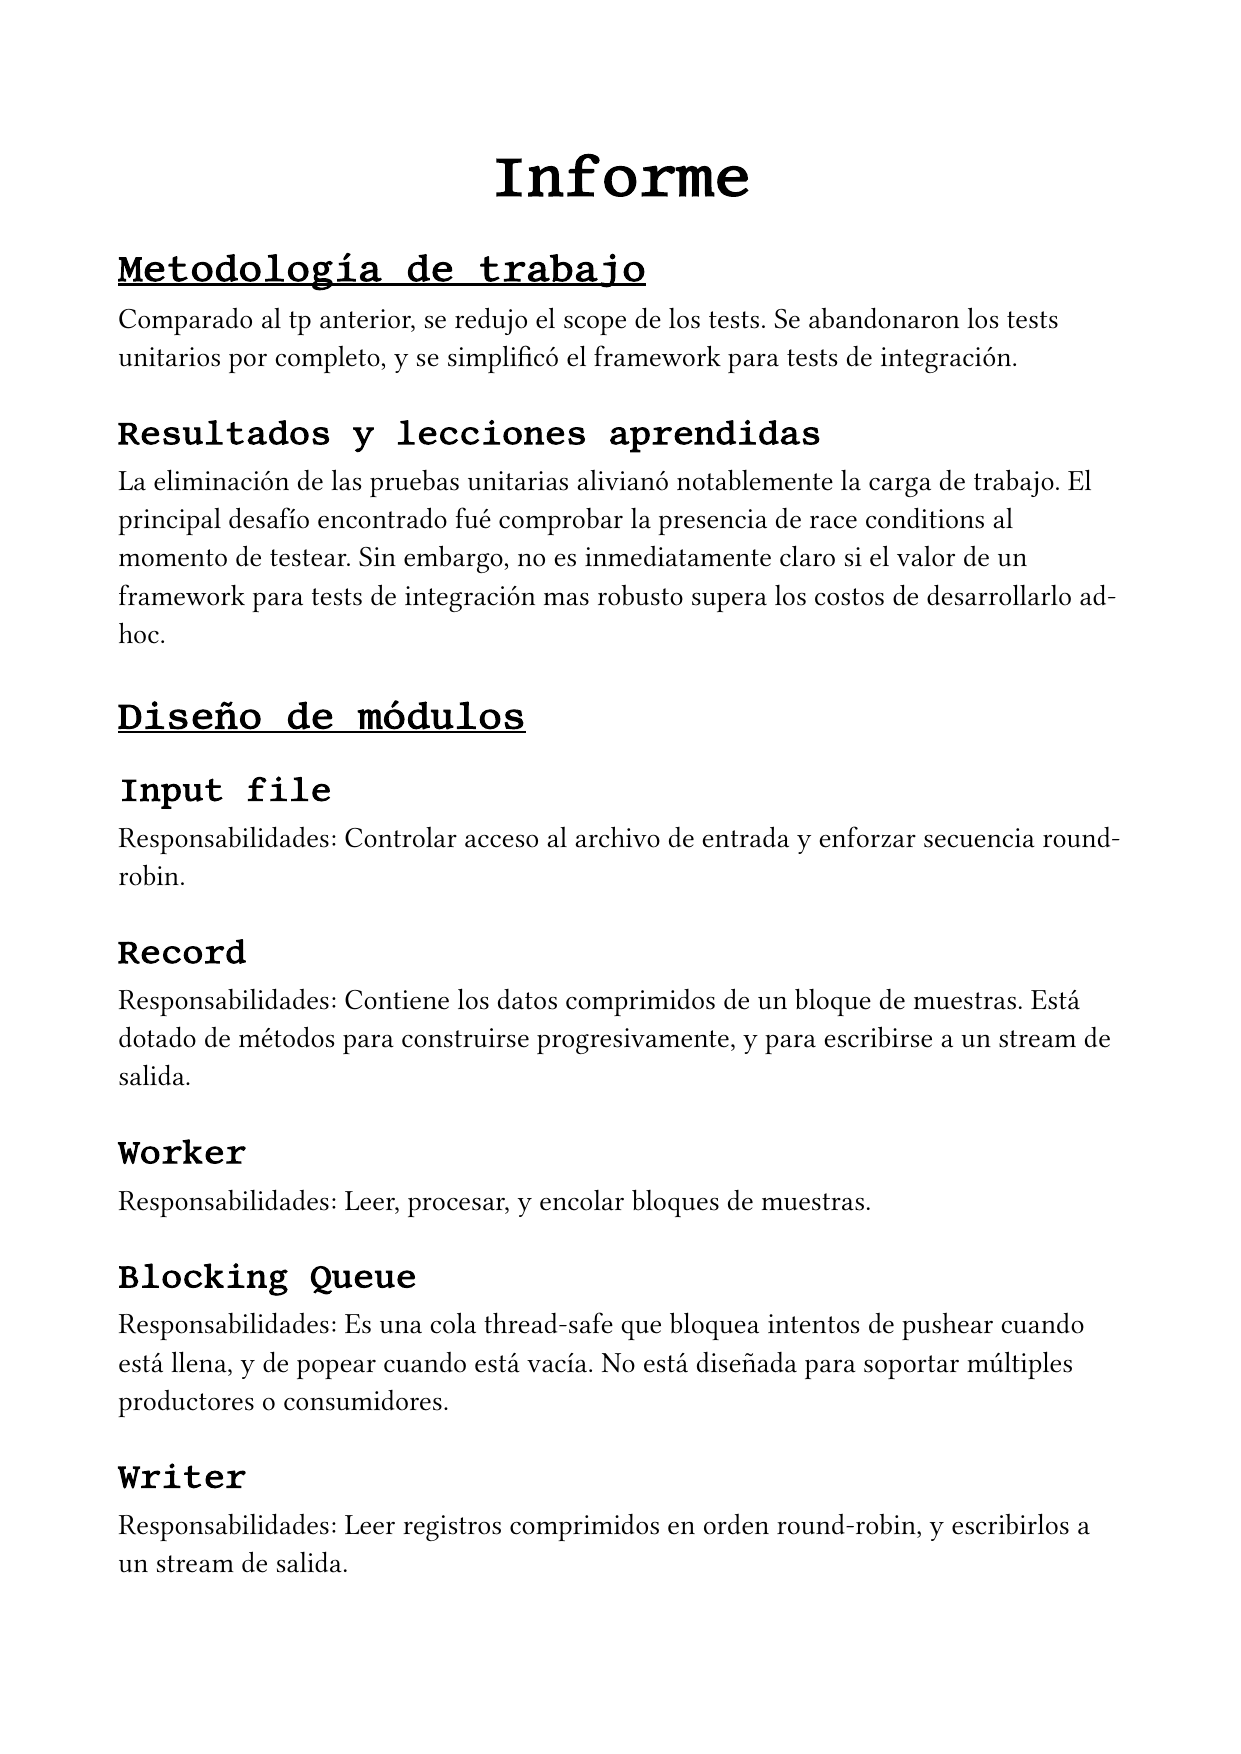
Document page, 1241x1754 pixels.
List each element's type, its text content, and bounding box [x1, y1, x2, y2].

text Responsabilidades: Leer, procesar, y encolar bloques de muestras. [118, 1184, 1122, 1217]
subtitle Writer [118, 1458, 1122, 1496]
subtitle Worker [118, 1133, 1122, 1171]
subtitle Metodología de trabajo [118, 247, 1122, 290]
subtitle Blocking Queue [118, 1257, 1122, 1295]
text Responsabilidades: Es una cola thread-safe que bloquea intentos de pushear cuando está llena, y de popear cuando está vacía. No está diseñada para soportar múltiples productores o consumidores. [118, 1308, 1122, 1417]
text Comparado al tp anterior, se redujo el scope de los tests. Se abandonaron los tests unitarios por completo, y se simplificó el framework para tests de integración. [118, 302, 1122, 374]
subtitle Input file [118, 771, 1122, 809]
text Responsabilidades: Leer registros comprimidos en orden round-robin, y escribirlos a un stream de salida. [118, 1508, 1122, 1579]
subtitle Resultados y lecciones aprendidas [118, 414, 1122, 452]
text La eliminación de las pruebas unitarias alivianó notablemente la carga de trabajo. El principal desafío encontrado fué comprobar la presencia de race conditions al momento de testear. Sin embargo, no es inmediatamente claro si el valor de un framework para tests de integración mas robusto supera los costos de desarrollarlo ad-hoc. [118, 464, 1122, 650]
subtitle Diseño de módulos [118, 695, 1122, 737]
text Responsabilidades: Contiene los datos comprimidos de un bloque de muestras. Está dotado de métodos para construirse progresivamente, y para escribirse a un stream de salida. [118, 983, 1122, 1093]
subtitle Record [118, 933, 1122, 971]
title Informe [118, 143, 1122, 210]
text Responsabilidades: Controlar acceso al archivo de entrada y enforzar secuencia round-robin. [118, 821, 1122, 893]
